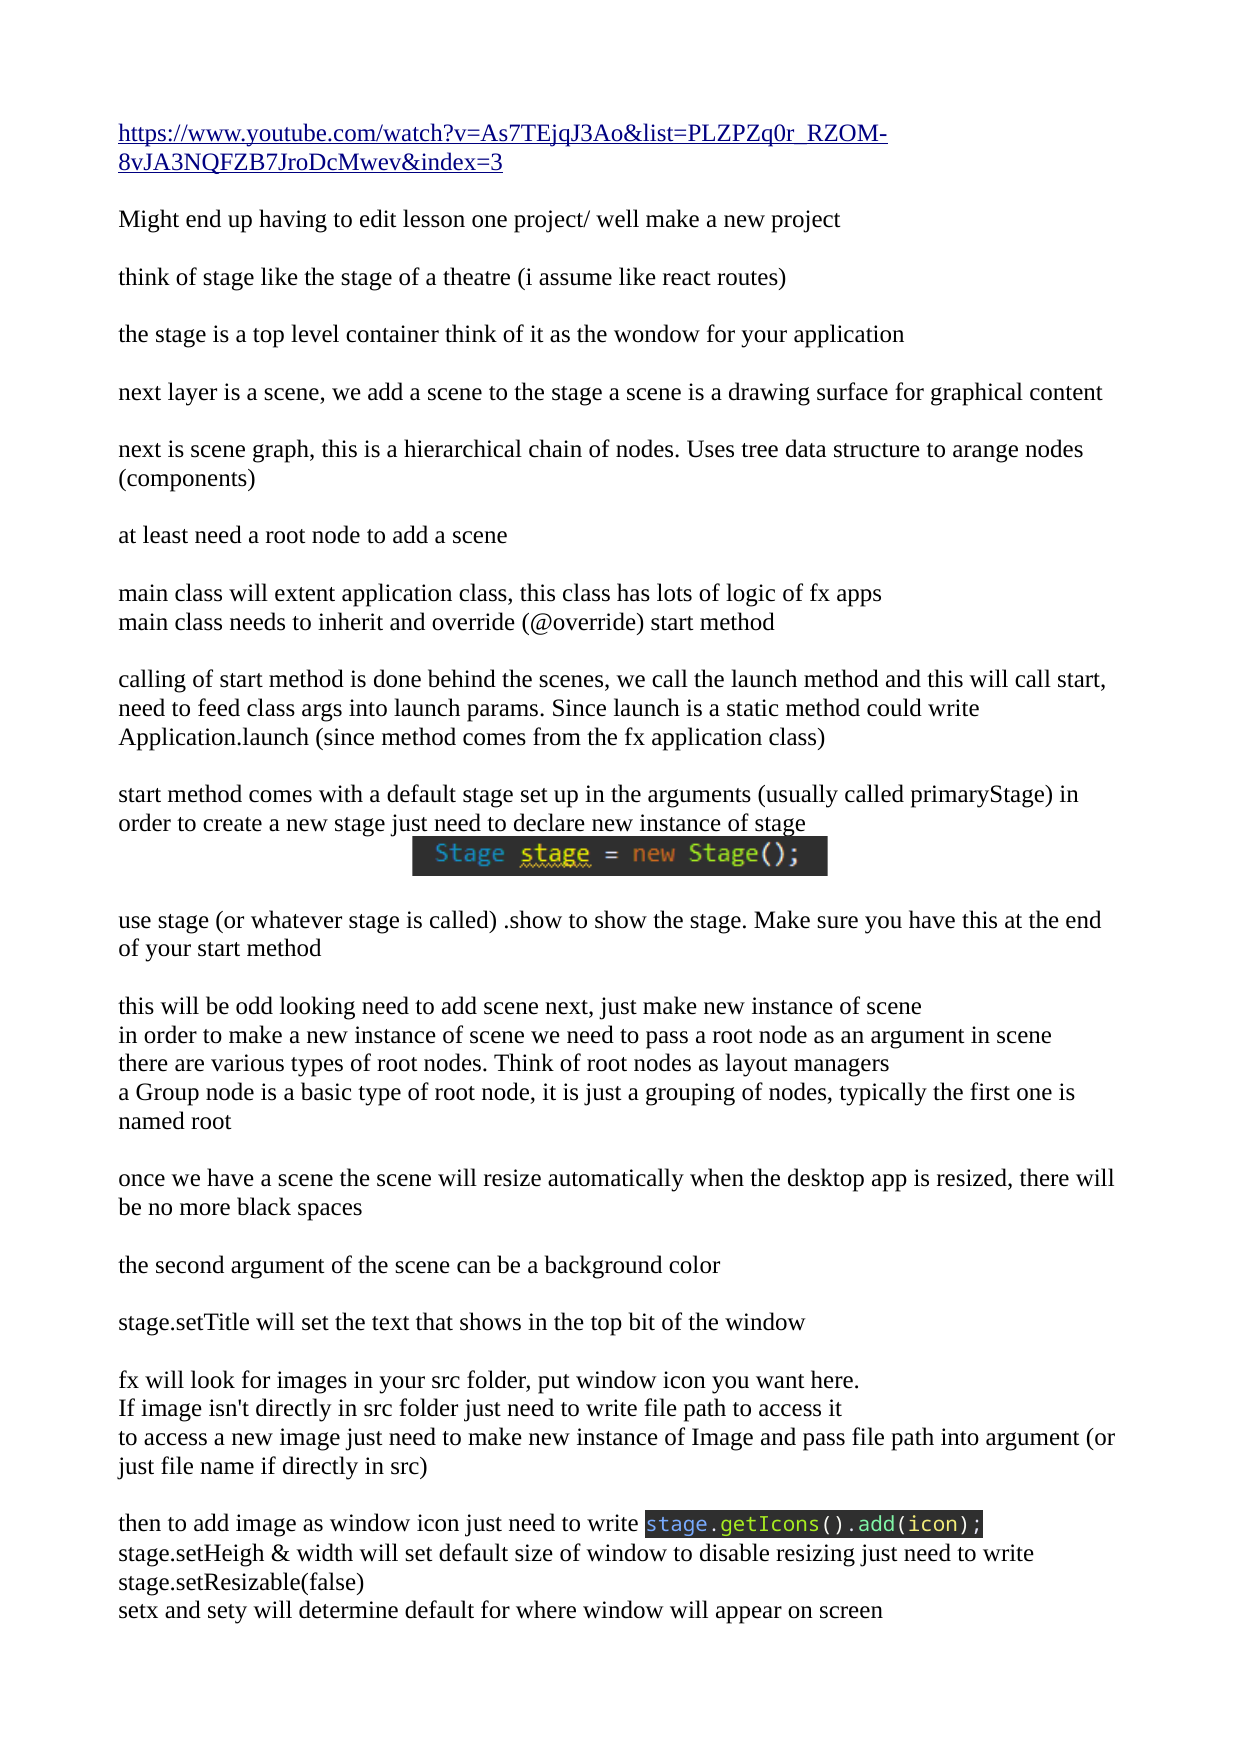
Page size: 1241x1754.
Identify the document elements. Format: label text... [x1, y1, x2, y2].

text start method comes with a default stage set up in the arguments (usually called primaryStage) in order to create a new stage just need to declare new instance of stage [118, 779, 1122, 837]
text main class will extent application class, this class has lots of logic of fx apps [118, 578, 1122, 607]
text calling of start method is done behind the scenes, we call the launch method and this will call start, need to feed class args into launch params. Since launch is a static method could write Application.launch (since method comes from the fx application class) [118, 664, 1122, 751]
text main class needs to inherit and override (@override) start method [118, 607, 1122, 636]
text use stage (or whatever stage is called) .show to show the stage. Make sure you have this at the end of your start method [118, 905, 1122, 962]
text then to add image as window icon just need to write stage.getIcons().add(icon); [118, 1508, 1122, 1538]
text next layer is a scene, we add a scene to the stage a scene is a drawing surface for graphical content [118, 377, 1122, 406]
text this will be odd looking need to add scene next, just make new instance of scene [118, 991, 1122, 1020]
text the second argument of the scene can be a background color [118, 1250, 1122, 1278]
text the stage is a top level container think of it as the wondow for your application [118, 319, 1122, 348]
text fx will look for images in your src folder, put window icon you want here. [118, 1365, 1122, 1393]
text next is scene graph, this is a hierarchical chain of nodes. Uses tree data structure to arange nodes (components) [118, 434, 1122, 492]
text at least need a root node to add a scene [118, 521, 1122, 549]
text there are various types of root nodes. Think of root nodes as layout managers [118, 1048, 1122, 1077]
text to access a new image just need to make new instance of Image and pass file path into argument (or just file name if directly in src) [118, 1422, 1122, 1480]
text think of stage like the stage of a theatre (i assume like react routes) [118, 262, 1122, 291]
text If image isn't directly in src folder just need to write file path to access it [118, 1393, 1122, 1422]
text a Group node is a basic type of root node, it is just a grouping of nodes, typically the first one is named root [118, 1077, 1122, 1135]
text setx and sety will determine default for where window will appear on screen [118, 1595, 1122, 1624]
picture [412, 836, 828, 876]
text stage.setHeigh & width will set default size of window to disable resizing just need to write stage.setResizable(false) [118, 1538, 1122, 1595]
text in order to make a new instance of scene we need to pass a root node as an argument in scene [118, 1020, 1122, 1048]
text https://www.youtube.com/watch?v=As7TEjqJ3Ao&list=PLZPZq0r_RZOM-8vJA3NQFZB7JroDcMwev&index=3 [118, 118, 1122, 176]
text once we have a scene the scene will resize automatically when the desktop app is resized, there will be no more black spaces [118, 1163, 1122, 1221]
text Might end up having to edit lesson one project/ well make a new project [118, 204, 1122, 233]
text stage.setTitle will set the text that shows in the top bit of the window [118, 1307, 1122, 1336]
